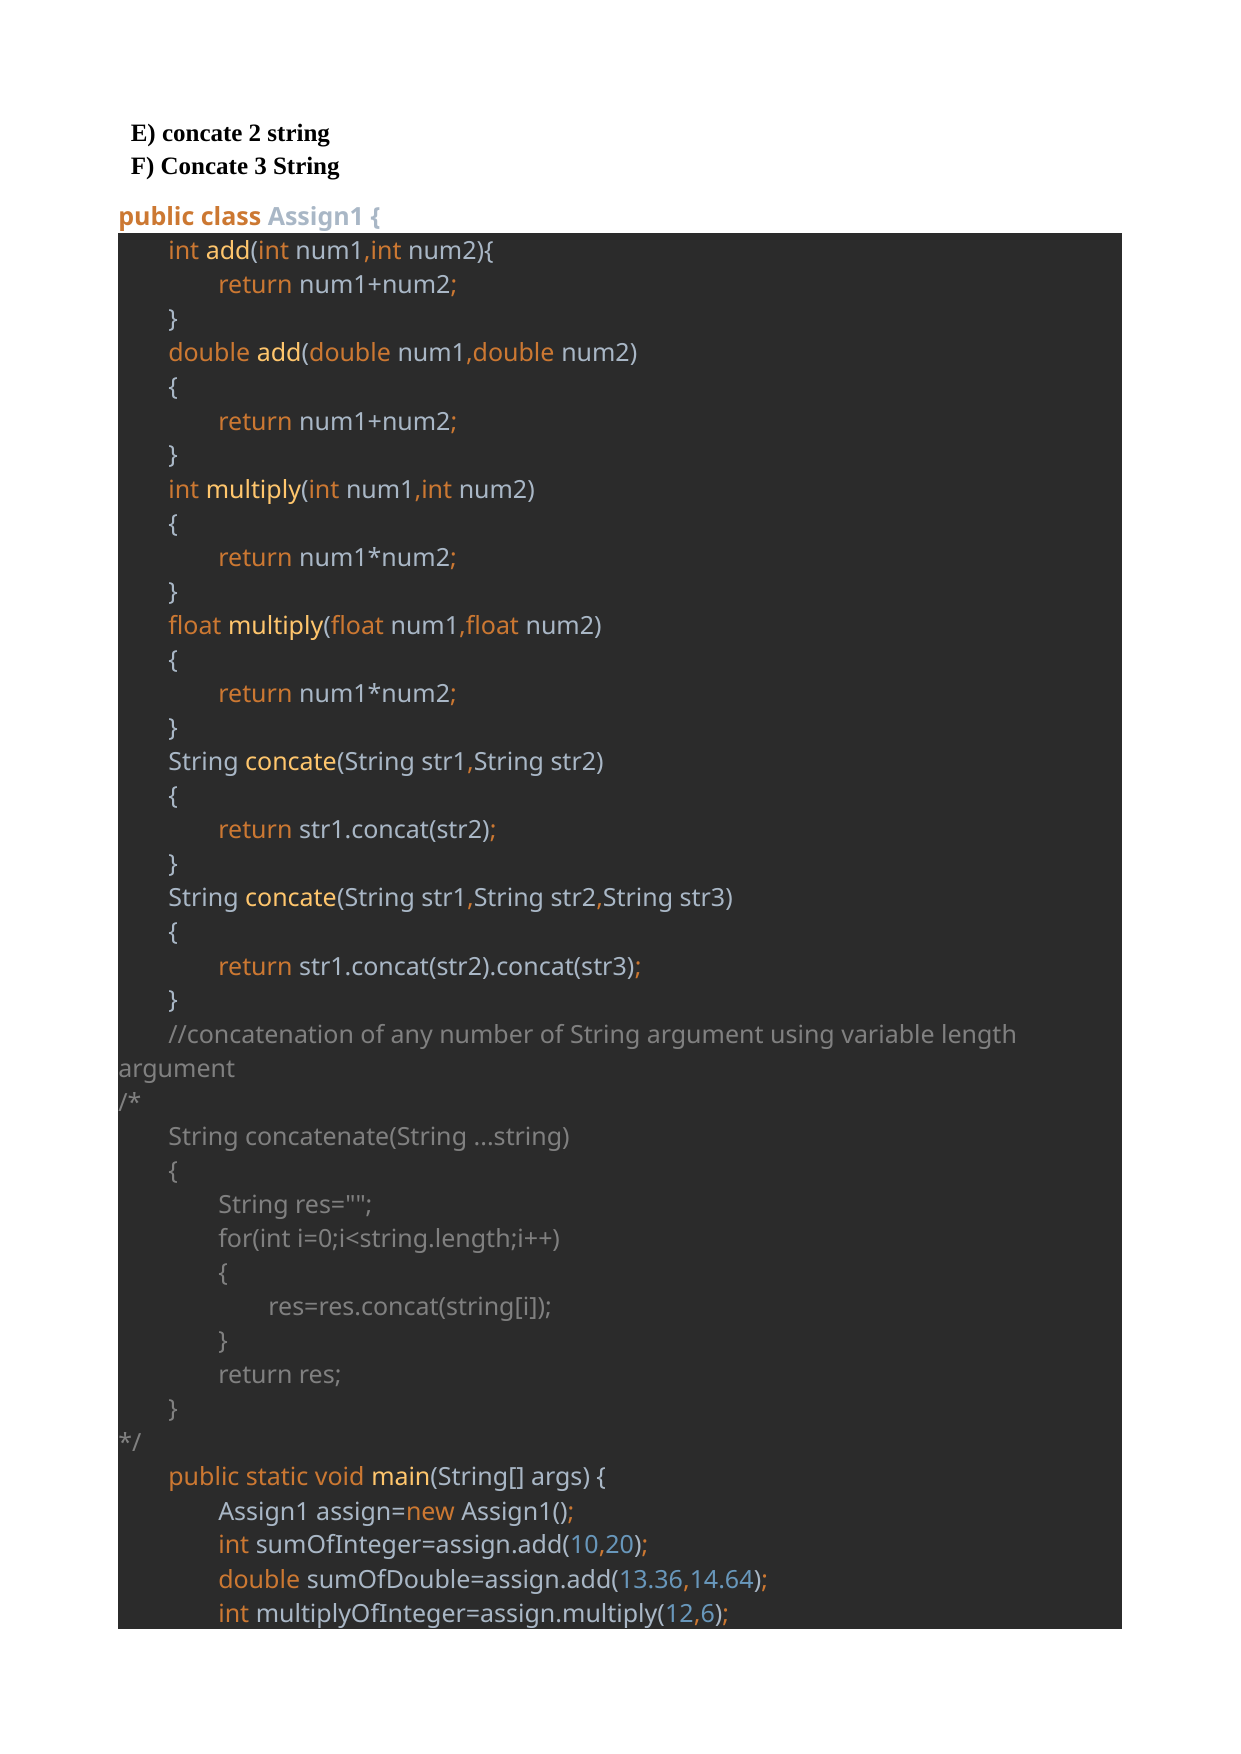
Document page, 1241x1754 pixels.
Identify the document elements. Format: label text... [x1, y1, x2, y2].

text } [118, 710, 1122, 744]
text } [118, 1391, 1122, 1425]
text } [118, 1323, 1122, 1357]
text String concatenate(String ...string) [118, 1118, 1122, 1152]
text public static void main(String[] args) { [118, 1459, 1122, 1493]
text { [118, 505, 1122, 539]
text */ [118, 1425, 1122, 1459]
text return num1+num2; [118, 403, 1122, 437]
text { [118, 778, 1122, 812]
text } [118, 437, 1122, 471]
text Assign1 assign=new Assign1(); [118, 1493, 1122, 1527]
text return num1*num2; [118, 676, 1122, 710]
text int sumOfInteger=assign.add(10,20); [118, 1527, 1122, 1561]
text return res; [118, 1357, 1122, 1391]
text String concate(String str1,String str2,String str3) [118, 880, 1122, 914]
text public class Assign1 { [118, 199, 1122, 233]
text int multiplyOfInteger=assign.multiply(12,6); [118, 1595, 1122, 1629]
text return str1.concat(str2).concat(str3); [118, 948, 1122, 982]
text String concate(String str1,String str2) [118, 744, 1122, 778]
text res=res.concat(string[i]); [118, 1289, 1122, 1323]
text return num1+num2; [118, 267, 1122, 301]
text for(int i=0;i<string.length;i++) [118, 1221, 1122, 1255]
text } [118, 982, 1122, 1016]
text { [118, 1255, 1122, 1289]
text E) concate 2 string F) Concate 3 String [118, 118, 1122, 180]
text //concatenation of any number of String argument using variable length argument [118, 1016, 1122, 1084]
text double add(double num1,double num2) [118, 335, 1122, 369]
text } [118, 301, 1122, 335]
text { [118, 1152, 1122, 1187]
text int add(int num1,int num2){ [118, 233, 1122, 267]
text } [118, 573, 1122, 607]
text /* [118, 1084, 1122, 1118]
text return str1.concat(str2); [118, 812, 1122, 846]
text { [118, 914, 1122, 948]
text { [118, 642, 1122, 676]
text float multiply(float num1,float num2) [118, 607, 1122, 642]
text } [118, 846, 1122, 880]
text double sumOfDouble=assign.add(13.36,14.64); [118, 1561, 1122, 1595]
text { [118, 369, 1122, 403]
text return num1*num2; [118, 539, 1122, 573]
text int multiply(int num1,int num2) [118, 471, 1122, 505]
text String res=""; [118, 1187, 1122, 1221]
